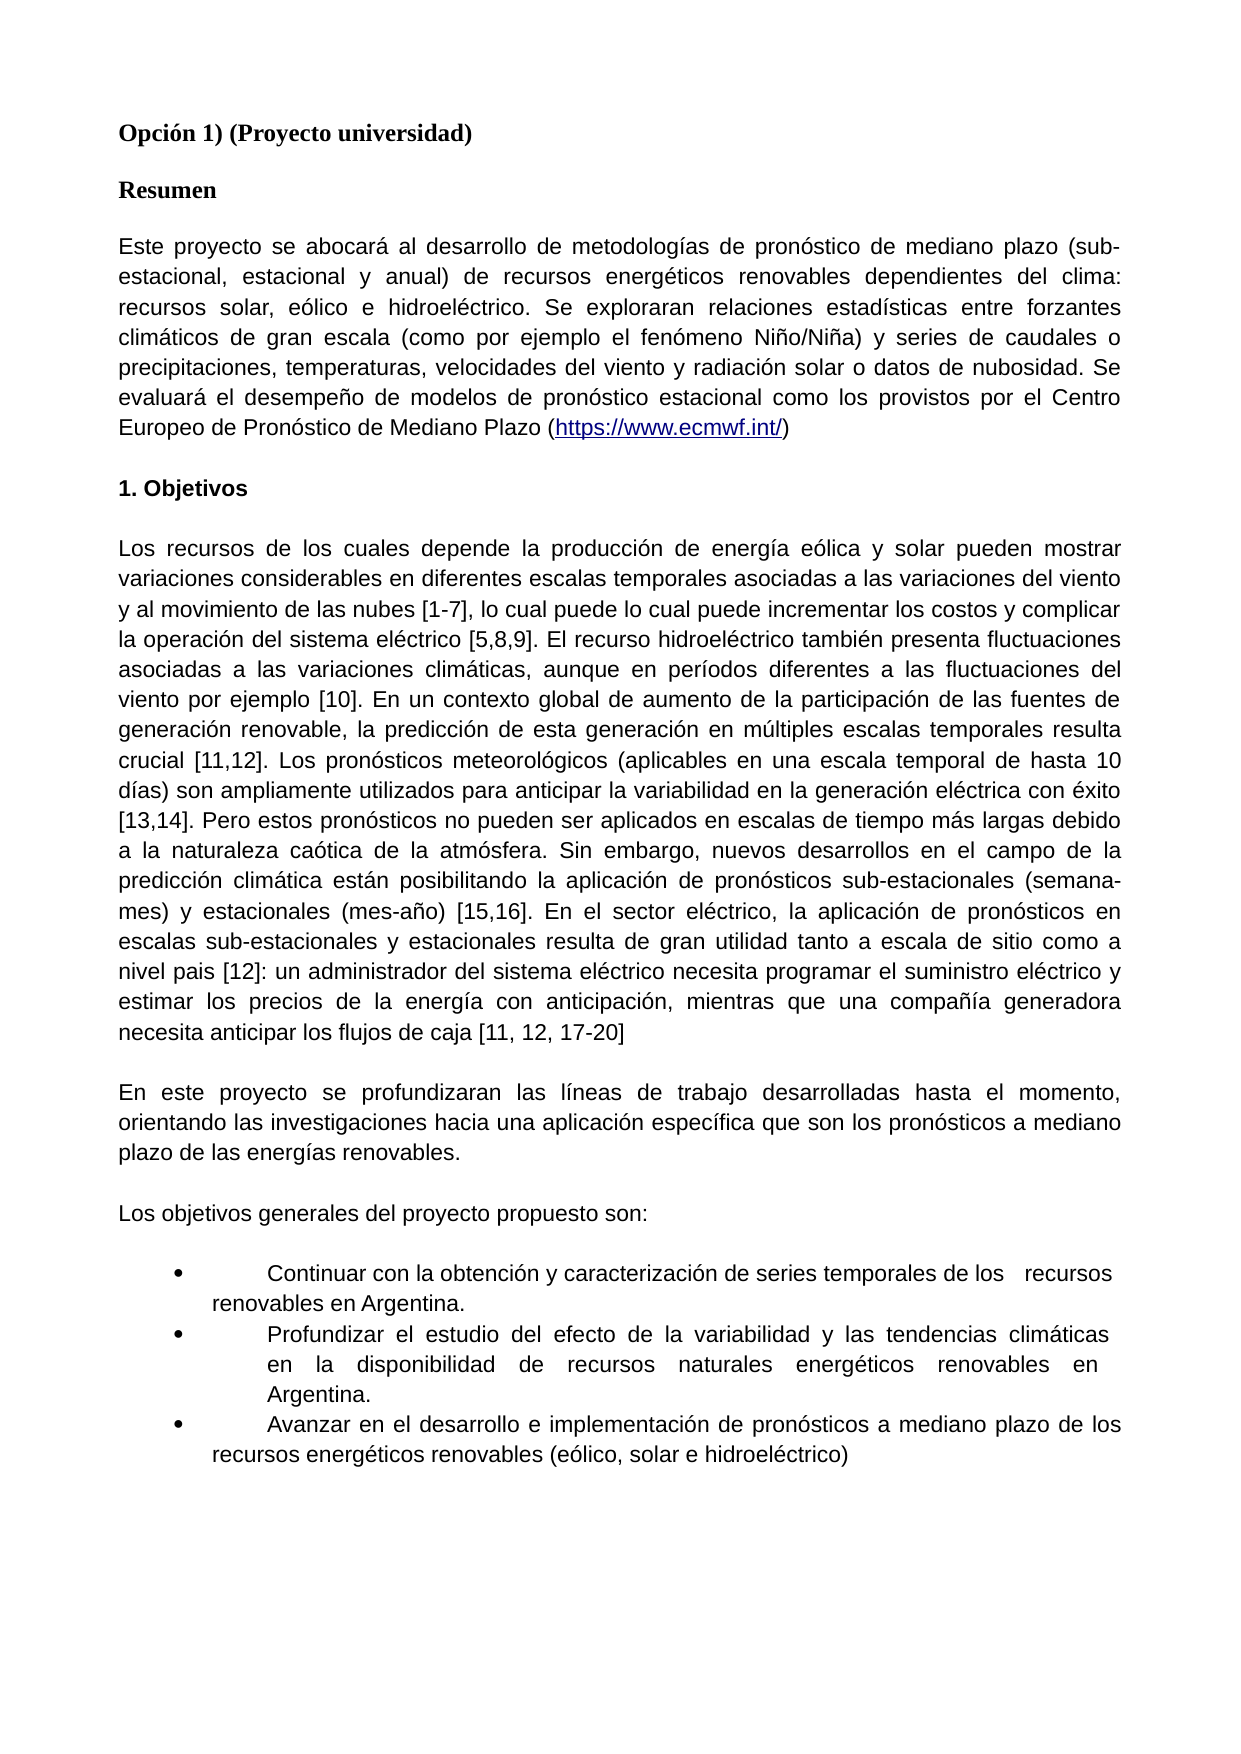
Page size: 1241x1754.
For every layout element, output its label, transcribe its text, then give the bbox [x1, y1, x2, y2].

text Este proyecto se abocará al desarrollo de metodologías de pronóstico de mediano plazo (sub-estacional, estacional y anual) de recursos energéticos renovables dependientes del clima: recursos solar, eólico e hidroeléctrico. Se exploraran relaciones estadísticas entre forzantes climáticos de gran escala (como por ejemplo el fenómeno Niño/Niña) y series de caudales o precipitaciones, temperaturas, velocidades del viento y radiación solar o datos de nubosidad. Se evaluará el desempeño de modelos de pronóstico estacional como los provistos por el Centro Europeo de Pronóstico de Mediano Plazo (https://www.ecmwf.int/) [118, 233, 1122, 441]
list Profundizar el estudio del efecto de la variabilidad y las tendencias climáticas en la disponibilidad de recursos naturales energéticos renovables en Argentina. [174, 1321, 1122, 1407]
text 1. Objetivos [118, 475, 1122, 501]
list Continuar con la obtención y caracterización de series temporales de los recursos renovables en Argentina. [174, 1260, 1122, 1317]
text Opción 1) (Proyecto universidad) [118, 118, 1122, 147]
text Los objetivos generales del proyecto propuesto son: [118, 1200, 1122, 1226]
text Los recursos de los cuales depende la producción de energía eólica y solar pueden mostrar variaciones considerables en diferentes escalas temporales asociadas a las variaciones del viento y al movimiento de las nubes [1-7], lo cual puede lo cual puede incrementar los costos y complicar la operación del sistema eléctrico [5,8,9]. El recurso hidroeléctrico también presenta fluctuaciones asociadas a las variaciones climáticas, aunque en períodos diferentes a las fluctuaciones del viento por ejemplo [10]. En un contexto global de aumento de la participación de las fuentes de generación renovable, la predicción de esta generación en múltiples escalas temporales resulta crucial [11,12]. Los pronósticos meteorológicos (aplicables en una escala temporal de hasta 10 días) son ampliamente utilizados para anticipar la variabilidad en la generación eléctrica con éxito [13,14]. Pero estos pronósticos no pueden ser aplicados en escalas de tiempo más largas debido a la naturaleza caótica de la atmósfera. Sin embargo, nuevos desarrollos en el campo de la predicción climática están posibilitando la aplicación de pronósticos sub-estacionales (semana-mes) y estacionales (mes-año) [15,16]. En el sector eléctrico, la aplicación de pronósticos en escalas sub-estacionales y estacionales resulta de gran utilidad tanto a escala de sitio como a nivel pais [12]: un administrador del sistema eléctrico necesita programar el suministro eléctrico y estimar los precios de la energía con anticipación, mientras que una compañía generadora necesita anticipar los flujos de caja [11, 12, 17-20] [118, 535, 1122, 1045]
text Resumen [118, 176, 1122, 204]
list Avanzar en el desarrollo e implementación de pronósticos a mediano plazo de los recursos energéticos renovables (eólico, solar e hidroeléctrico) [174, 1411, 1122, 1468]
text En este proyecto se profundizaran las líneas de trabajo desarrolladas hasta el momento, orientando las investigaciones hacia una aplicación específica que son los pronósticos a mediano plazo de las energías renovables. [118, 1079, 1122, 1166]
